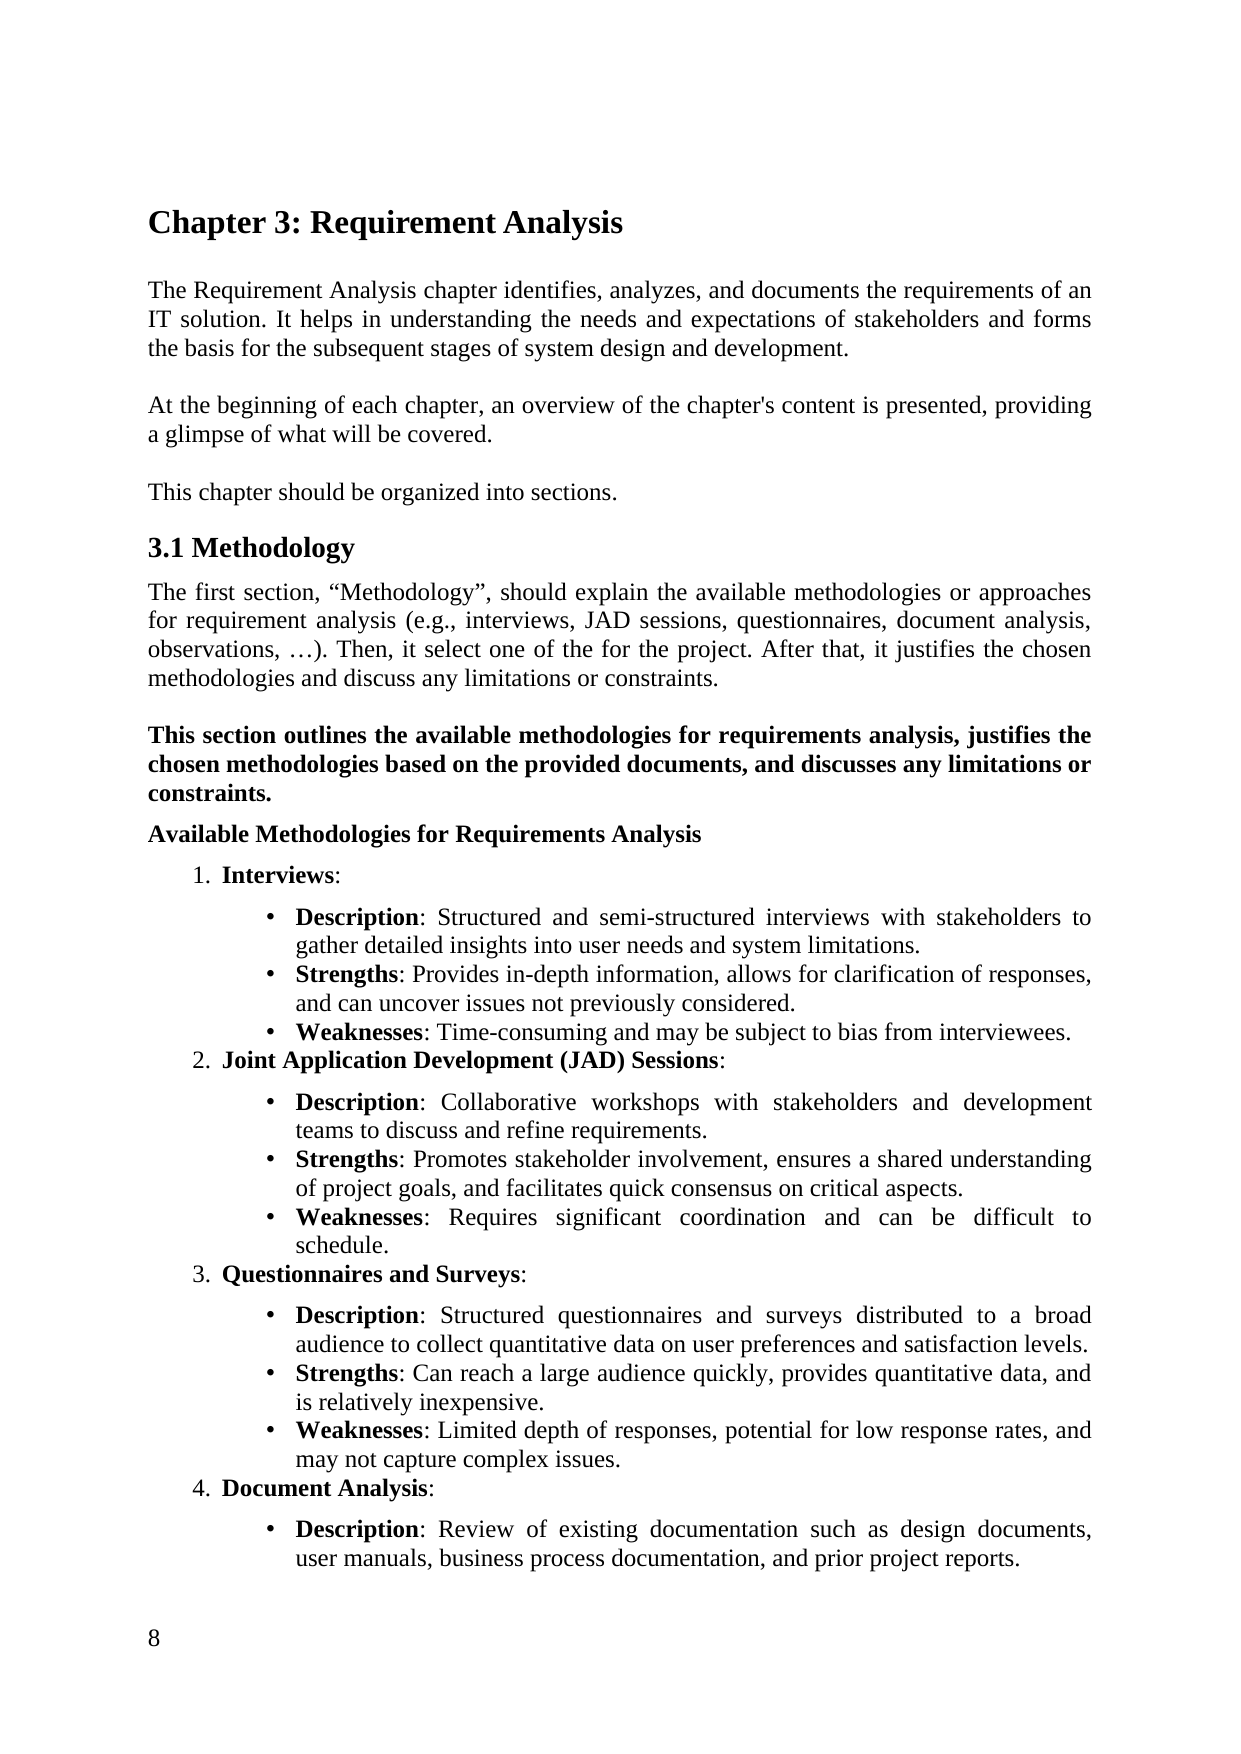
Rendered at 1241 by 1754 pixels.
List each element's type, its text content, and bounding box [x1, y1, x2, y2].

list Weaknesses: Limited depth of responses, potential for low response rates, and may not capture complex issues. [266, 1415, 1092, 1473]
list Joint Application Development (JAD) Sessions: [192, 1045, 1092, 1074]
list Interviews: [192, 860, 1092, 889]
subtitle 3.1 Methodology [148, 531, 1092, 564]
list Strengths: Provides in-depth information, allows for clarification of responses, and can uncover issues not previously considered. [266, 959, 1092, 1017]
text The Requirement Analysis chapter identifies, analyzes, and documents the requirements of an IT solution. It helps in understanding the needs and expectations of stakeholders and forms the basis for the subsequent stages of system design and development. [148, 276, 1092, 362]
list Weaknesses: Requires significant coordination and can be difficult to schedule. [266, 1202, 1092, 1259]
subtitle Available Methodologies for Requirements Analysis [148, 819, 1092, 848]
list Description: Collaborative workshops with stakeholders and development teams to discuss and refine requirements. [266, 1087, 1092, 1144]
list Document Analysis: [192, 1473, 1092, 1502]
text The first section, “Methodology”, should explain the available methodologies or approaches for requirement analysis (e.g., interviews, JAD sessions, questionnaires, document analysis, observations, …). Then, it select one of the for the project. After that, it justifies the chosen methodologies and discuss any limitations or constraints. [148, 577, 1092, 692]
list Questionnaires and Surveys: [192, 1259, 1092, 1288]
list Description: Review of existing documentation such as design documents, user manuals, business process documentation, and prior project reports. [266, 1514, 1092, 1572]
text At the beginning of each chapter, an overview of the chapter's content is presented, providing a glimpse of what will be covered. [148, 391, 1092, 448]
text This chapter should be organized into sections. [148, 477, 1092, 506]
subtitle Chapter 3: Requirement Analysis [148, 202, 1092, 241]
list Description: Structured and semi-structured interviews with stakeholders to gather detailed insights into user needs and system limitations. [266, 902, 1092, 959]
text This section outlines the available methodologies for requirements analysis, justifies the chosen methodologies based on the provided documents, and discusses any limitations or constraints. [148, 720, 1092, 807]
list Strengths: Promotes stakeholder involvement, ensures a shared understanding of project goals, and facilitates quick consensus on critical aspects. [266, 1144, 1092, 1202]
list Description: Structured questionnaires and surveys distributed to a broad audience to collect quantitative data on user preferences and satisfaction levels. [266, 1300, 1092, 1358]
list Weaknesses: Time-consuming and may be subject to bias from interviewees. [266, 1017, 1092, 1045]
list Strengths: Can reach a large audience quickly, provides quantitative data, and is relatively inexpensive. [266, 1358, 1092, 1415]
